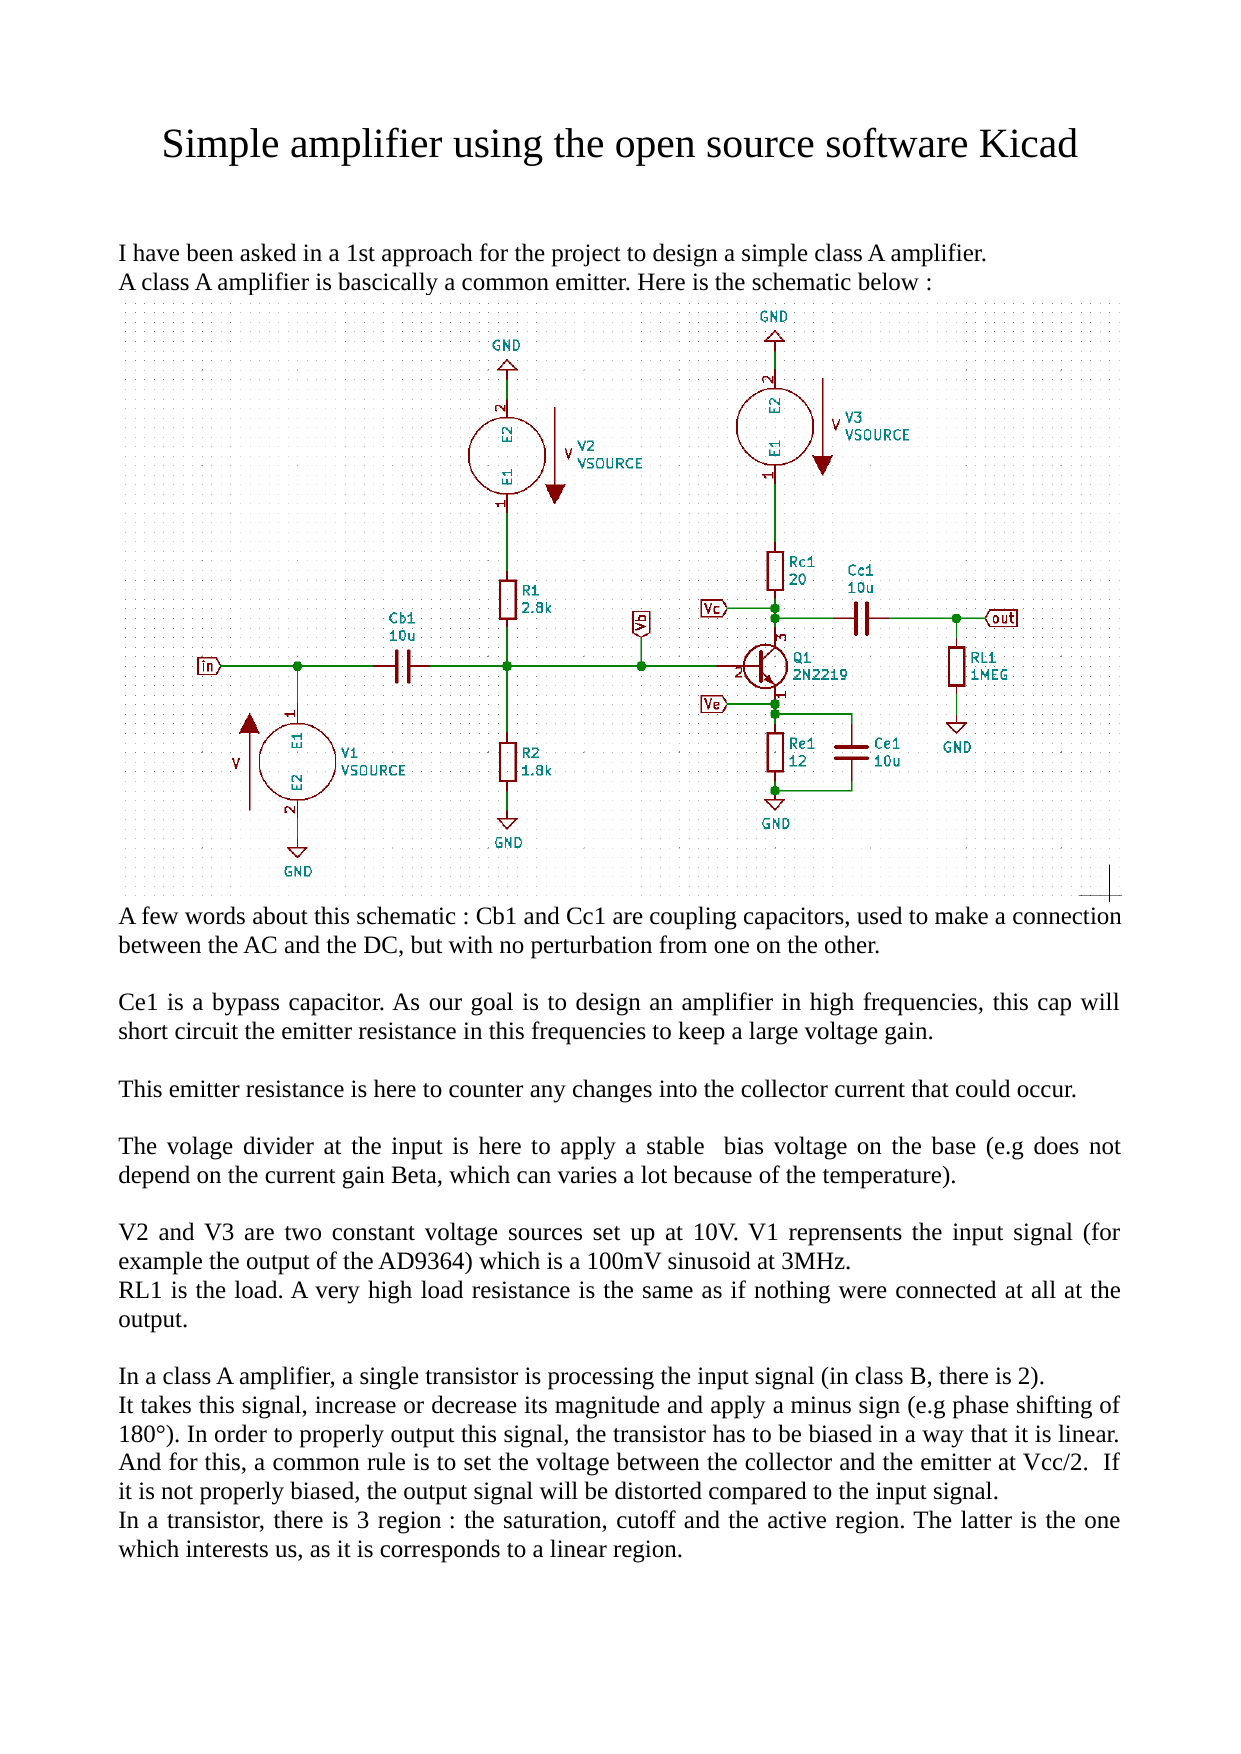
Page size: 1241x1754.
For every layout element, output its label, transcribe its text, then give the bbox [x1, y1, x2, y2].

text The volage divider at the input is here to apply a stable bias voltage on the base (e.g does not depend on the current gain Beta, which can varies a lot because of the temperature). [118, 1131, 1122, 1189]
picture [118, 295, 1123, 902]
text A few words about this schematic : Cb1 and Cc1 are coupling capacitors, used to make a connection between the AC and the DC, but with no perturbation from one on the other. [118, 902, 1122, 959]
text In a transistor, there is 3 region : the saturation, cutoff and the active region. The latter is the one which interests us, as it is corresponds to a linear region. [118, 1505, 1122, 1562]
text Simple amplifier using the open source software Kicad [118, 118, 1122, 166]
text In a class A amplifier, a single transistor is processing the input signal (in class B, there is 2). [118, 1361, 1122, 1390]
text V2 and V3 are two constant voltage sources set up at 10V. V1 reprensents the input signal (for example the output of the AD9364) which is a 100mV sinusoid at 3MHz. [118, 1217, 1122, 1275]
text A class A amplifier is bascically a common emitter. Here is the schematic below : [118, 267, 1122, 295]
text RL1 is the load. A very high load resistance is the same as if nothing were connected at all at the output. [118, 1275, 1122, 1332]
text It takes this signal, increase or decrease its magnitude and apply a minus sign (e.g phase shifting of 180°). In order to properly output this signal, the transistor has to be biased in a way that it is linear. And for this, a common rule is to set the voltage between the collector and the emitter at Vcc/2. If it is not properly biased, the output signal will be distorted compared to the input signal. [118, 1390, 1122, 1505]
text This emitter resistance is here to counter any changes into the collector current that could occur. [118, 1074, 1122, 1102]
text I have been asked in a 1st approach for the project to design a simple class A amplifier. [118, 238, 1122, 267]
text Ce1 is a bypass capacitor. As our goal is to design an amplifier in high frequencies, this cap will short circuit the emitter resistance in this frequencies to keep a large voltage gain. [118, 987, 1122, 1045]
